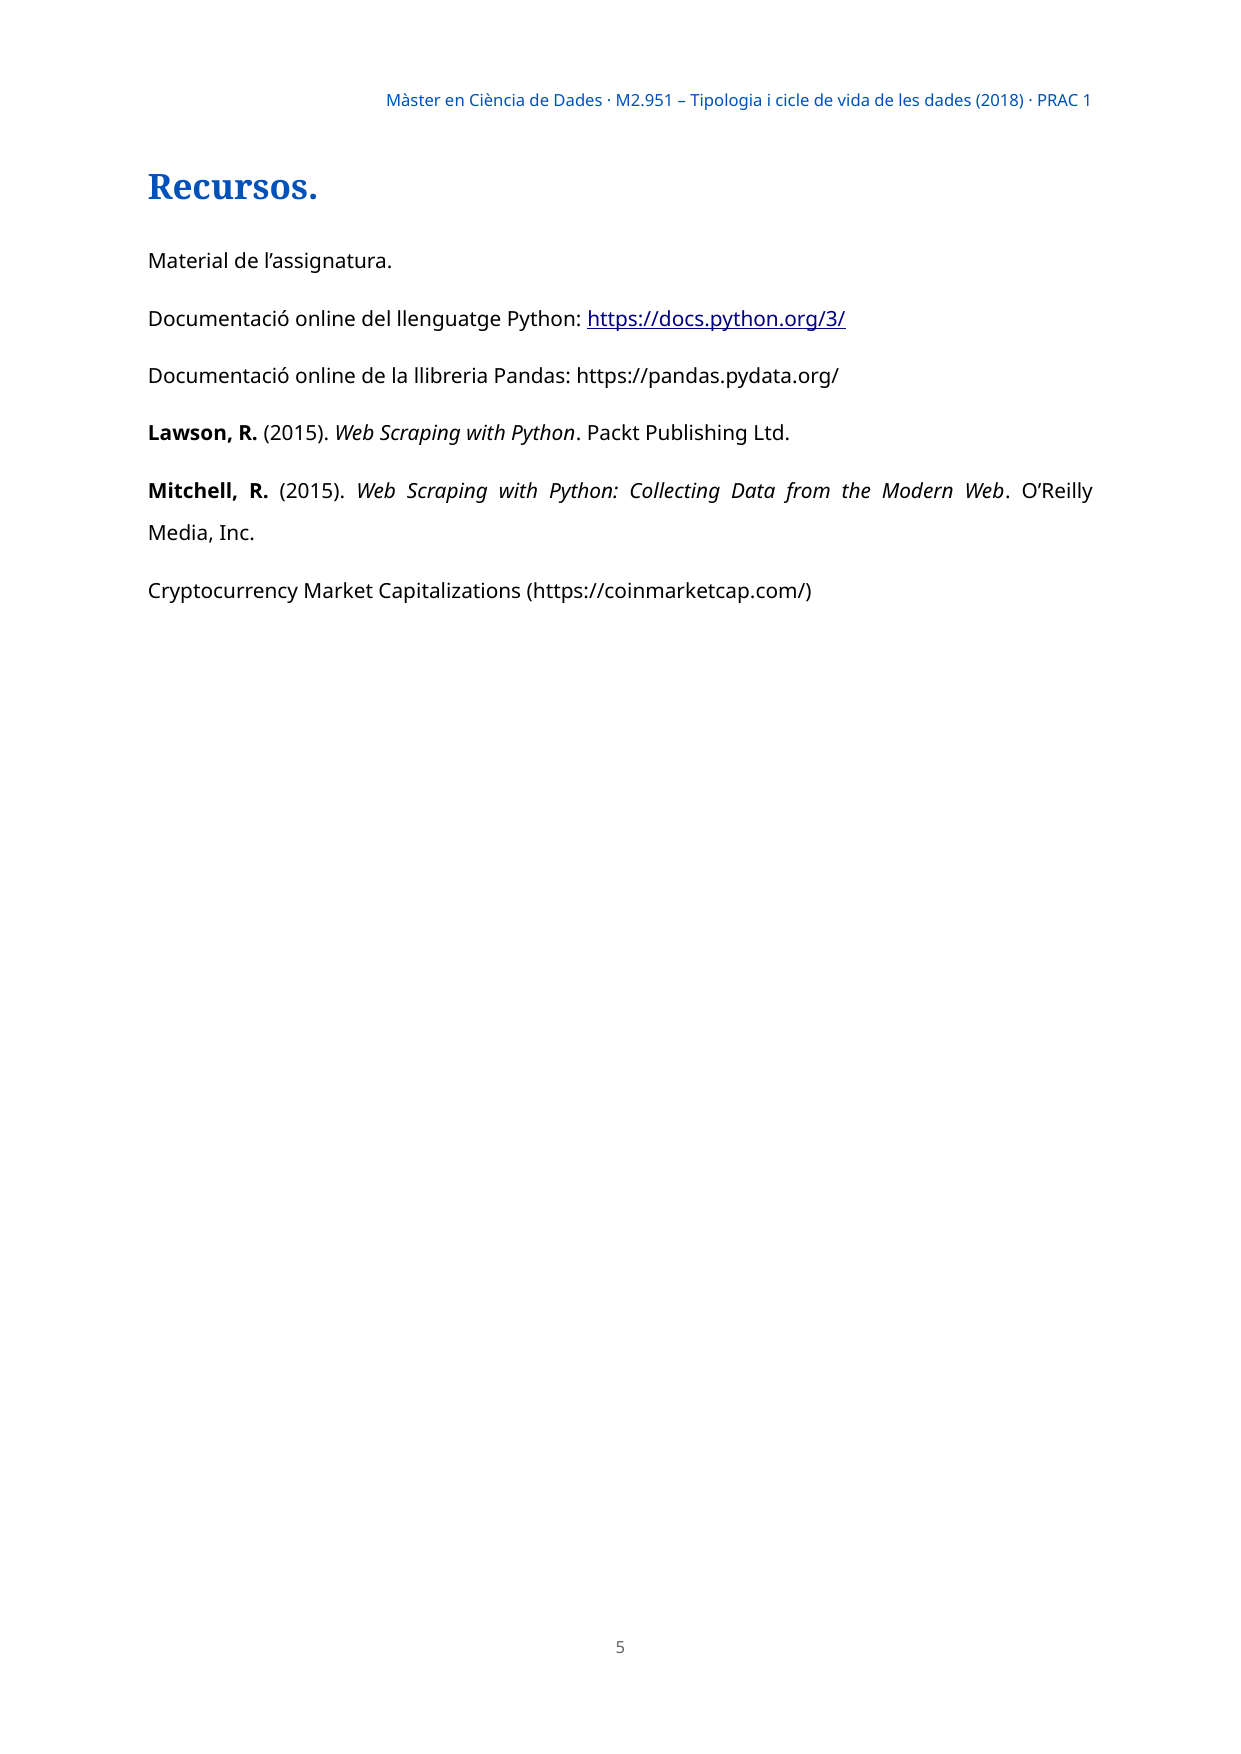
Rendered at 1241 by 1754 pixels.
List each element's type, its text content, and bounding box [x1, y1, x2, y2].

text Documentació online de la llibreria Pandas: https://pandas.pydata.org/ [148, 361, 1093, 389]
text Cryptocurrency Market Capitalizations (https://coinmarketcap.com/) [148, 576, 1093, 604]
text Material de l’assignatura. [148, 246, 1093, 275]
text Documentació online del llenguatge Python: https://docs.python.org/3/ [148, 304, 1093, 332]
subtitle Recursos. [148, 162, 1093, 210]
text Mitchell, R. (2015). Web Scraping with Python: Collecting Data from the Modern Web. O’Reilly Media, Inc. [148, 476, 1093, 547]
text Lawson, R. (2015). Web Scraping with Python. Packt Publishing Ltd. [148, 418, 1093, 447]
